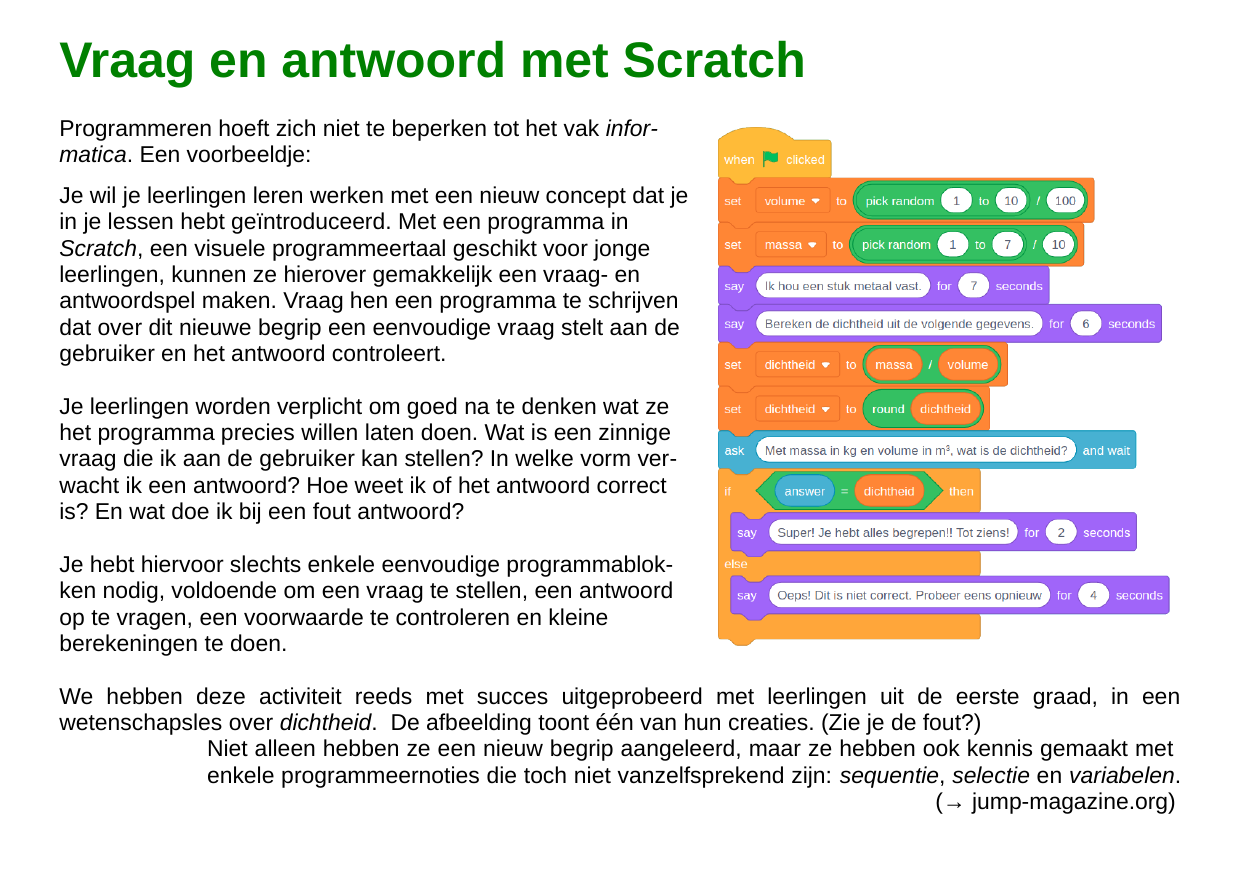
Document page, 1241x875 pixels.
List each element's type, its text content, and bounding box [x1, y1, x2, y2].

picture [708, 122, 1181, 650]
text Je wil je leerlingen leren werken met een nieuw concept dat je in je lessen hebt geïntroduceerd. Met een programma in Scratch, een visuele programmeertaal geschikt voor jonge leerlingen, kunnen ze hierover gemakkelijk een vraag- en antwoord­spel maken. Vraag hen een programma te schrijven dat over dit nieuwe begrip een eenvoudige vraag stelt aan de gebruiker en het antwoord controleert. [59, 182, 708, 366]
text Programmeren hoeft zich niet te beperken tot het vak infor­matica. Een voorbeeldje: [59, 114, 1181, 167]
text Niet alleen hebben ze een nieuw begrip aangeleerd, maar ze hebben ook kennis gemaakt met enkele pro­grammeernoties die toch niet vanzelfsprekend zijn: sequentie, selectie en variabelen. (→ jump-magazine.org) [59, 735, 1181, 814]
text Je hebt hiervoor slechts enkele eenvoudige programmablok­ken nodig, voldoende om een vraag te stellen, een ant­woord op te vragen, een voorwaarde te controleren en kleine berekeningen te doen. [59, 551, 1181, 656]
text Je leerlingen worden verplicht om goed na te denken wat ze het programma precies willen laten doen. Wat is een zinnige vraag die ik aan de gebruiker kan stellen? In welke vorm ver­wacht ik een antwoord? Hoe weet ik of het antwoord correct is? En wat doe ik bij een fout antwoord? [59, 393, 708, 524]
subtitle Vraag en antwoord met Scratch [59, 31, 1181, 88]
text We hebben deze activiteit reeds met succes uitgeprobeerd met leerlingen uit de eerste graad, in een wetenschapsles over dichtheid. De afbeelding toont één van hun creaties. (Zie je de fout?) [59, 683, 1181, 735]
